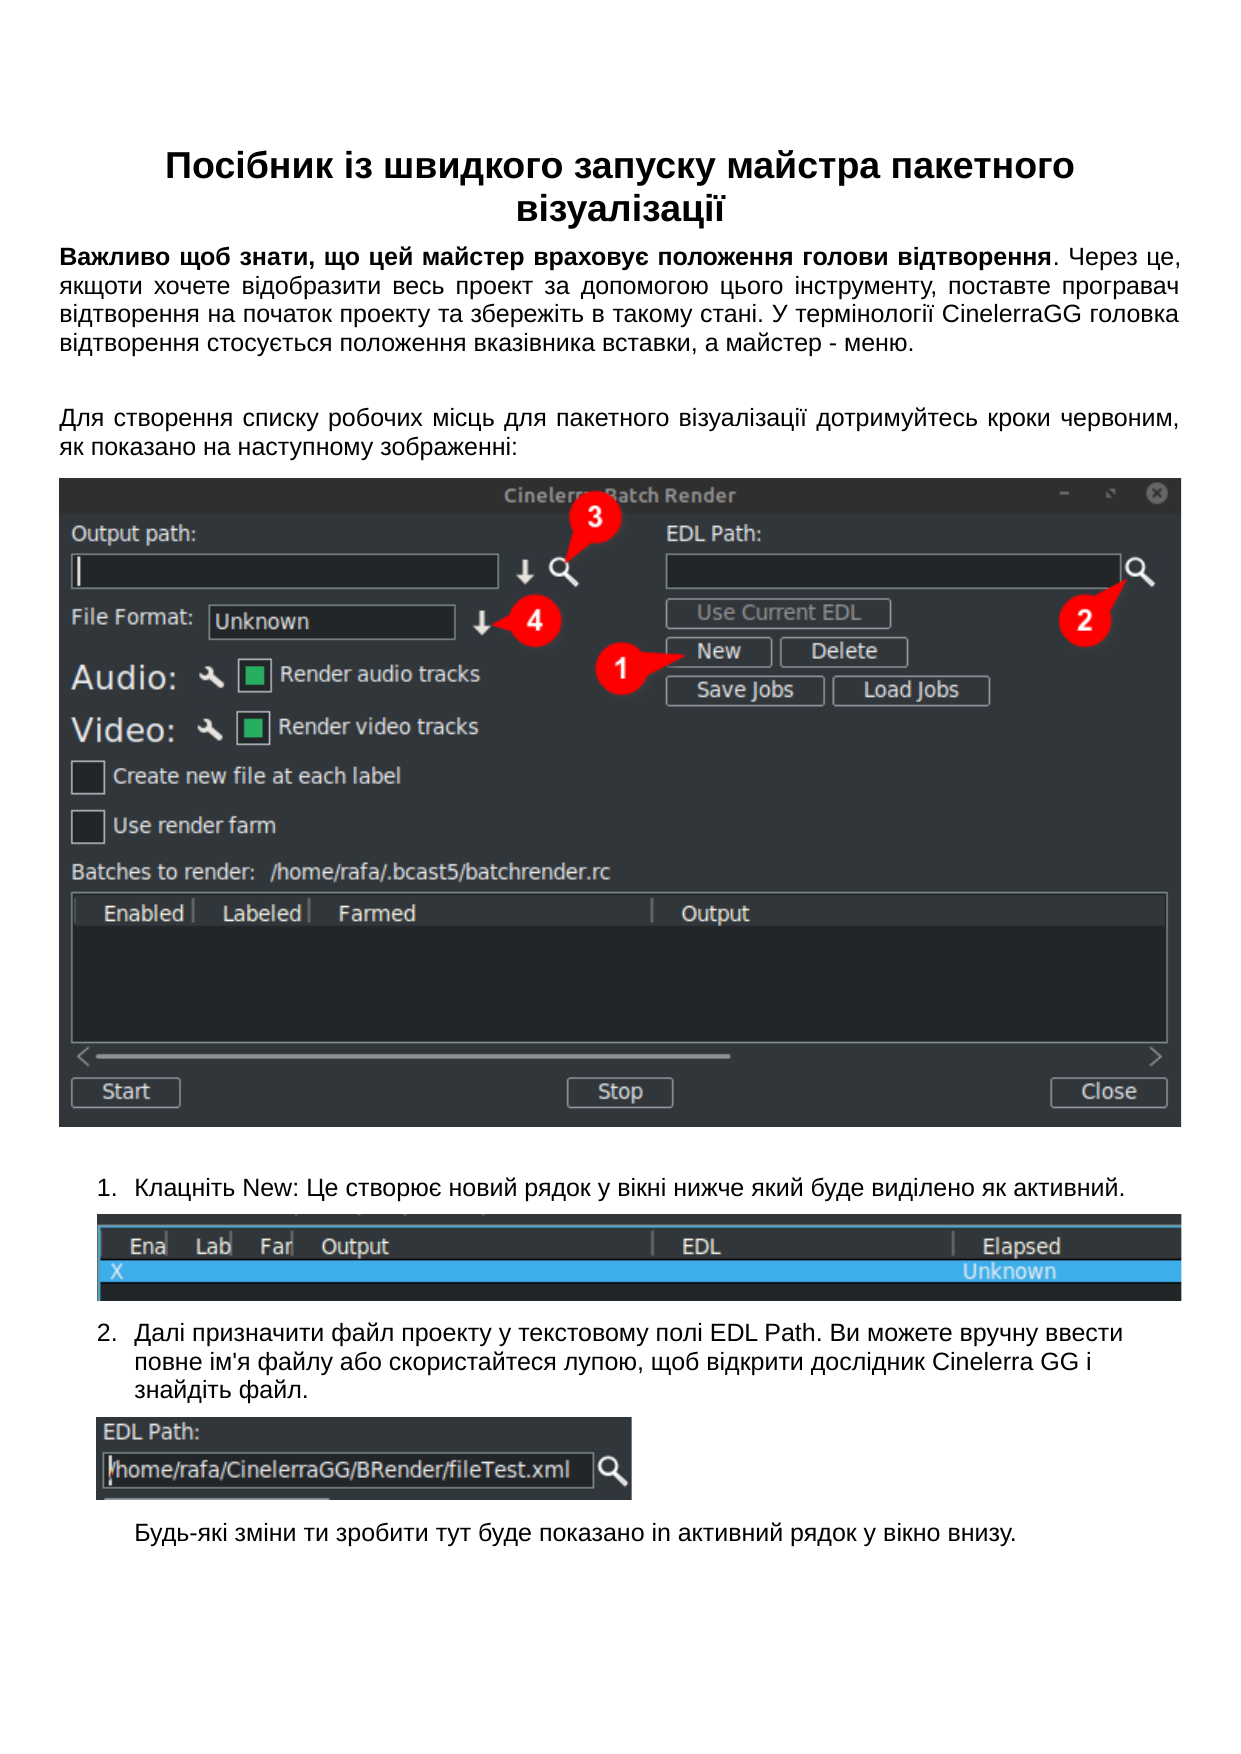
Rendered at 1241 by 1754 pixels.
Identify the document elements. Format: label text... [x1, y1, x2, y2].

list Далі призначити файл проекту у текстовому полі EDL Path. Ви можете вручну ввести повне ім'я файлу або скористайтеся лупою, щоб відкрити дослідник Cinelerra GG і знайдіть файл. [97, 1301, 1181, 1404]
text Для створення списку робочих місць для пакетного візуалізації дотримуйтесь кроки червоним, як показано на наступному зображенні: [59, 403, 1181, 461]
list Клацніть New: Це створює новий рядок у вікні нижче який буде виділено як активний. [97, 1173, 1181, 1202]
subtitle Посібник із швидкого запуску майстра пакетного візуалізації [59, 143, 1181, 229]
picture [59, 478, 1182, 1127]
list Будь-які зміни ти зробити тут буде показано in активний рядок у вікно внизу. [97, 1422, 1181, 1546]
picture [96, 1417, 632, 1500]
picture [97, 1214, 1182, 1301]
text Важливо щоб знати, що цей майстер враховує положення голови відтворення. Через це, якщоти хочете відобразити весь проект за допомогою цього інструменту, поставте програвач відтворення на початок проекту та збережіть в такому стані. У термінології CinelerraGG головка відтворення стосується положення вказівника вставки, а майстер - меню. [59, 242, 1181, 357]
